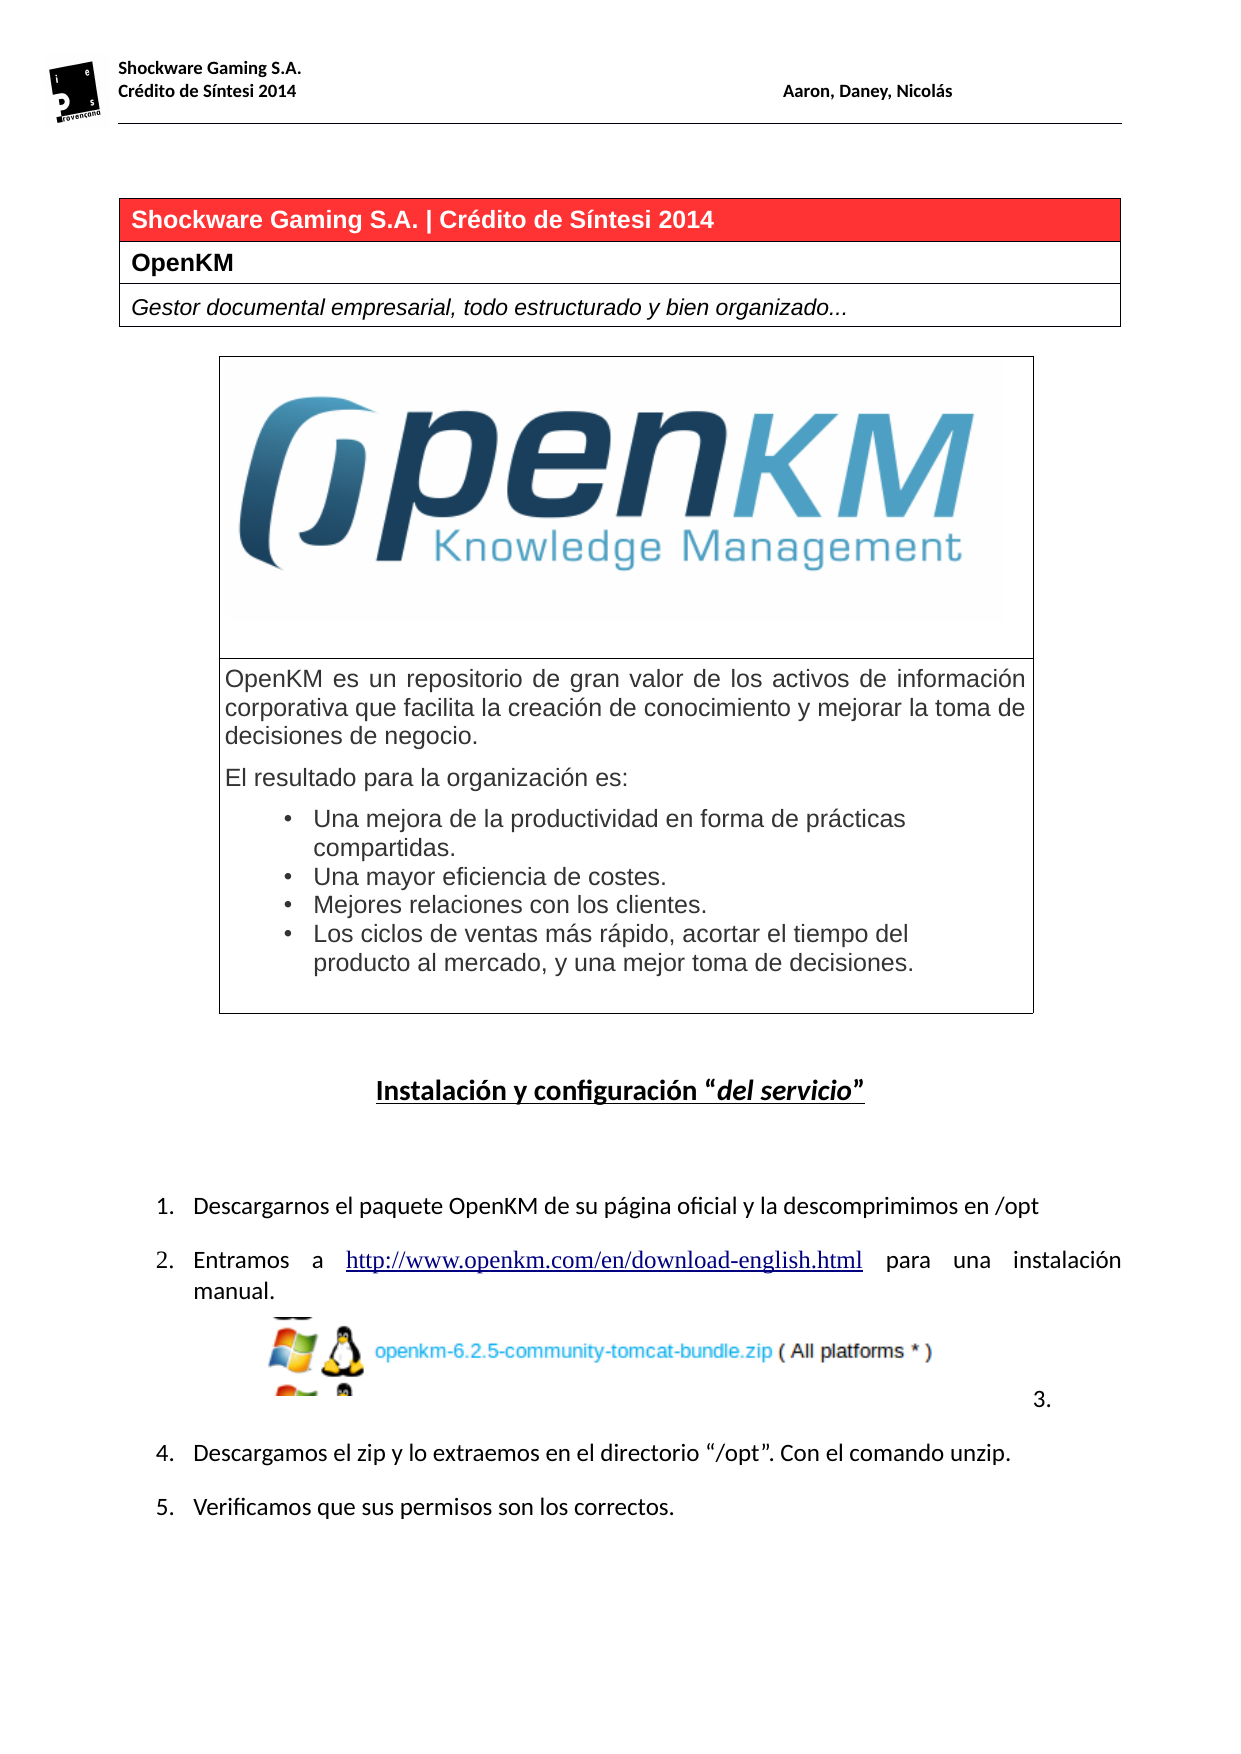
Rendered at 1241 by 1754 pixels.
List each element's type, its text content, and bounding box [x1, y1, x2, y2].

list Descargarnos el paquete OpenKM de su página oficial y la descomprimimos en /opt [156, 1190, 1122, 1221]
table_header [220, 357, 1033, 658]
list Entramos a http://www.openkm.com/en/download-english.html para una instalación manual. [156, 1244, 1122, 1306]
picture [43, 54, 110, 128]
list Descargamos el zip y lo extraemos en el directorio “/opt”. Con el comando unzip. [156, 1437, 1122, 1468]
table_cell Gestor documental empresarial, todo estructurado y bien organizado... [120, 284, 1120, 326]
picture [224, 361, 1027, 622]
list Verificamos que sus permisos son los correctos. [156, 1491, 1122, 1522]
table_cell OpenKM [120, 242, 1120, 283]
table_header Shockware Gaming S.A. | Crédito de Síntesi 2014 [120, 199, 1120, 241]
text Instalación y configuración “del servicio” [118, 1072, 1122, 1108]
table_cell OpenKM es un repositorio de gran valor de los activos de información corporativa que facilita la creación de conocimiento y mejorar la toma de decisiones de negocio. El resultado para la organización es: Una mejora de la productividad en forma de prácticas compartidas. Una mayor eficiencia de costes. Mejores relaciones con los clientes. Los ciclos de ventas más rápido, acortar el tiempo del producto al mercado, y una mejor toma de decisiones. [220, 659, 1033, 1013]
picture [245, 1317, 995, 1396]
